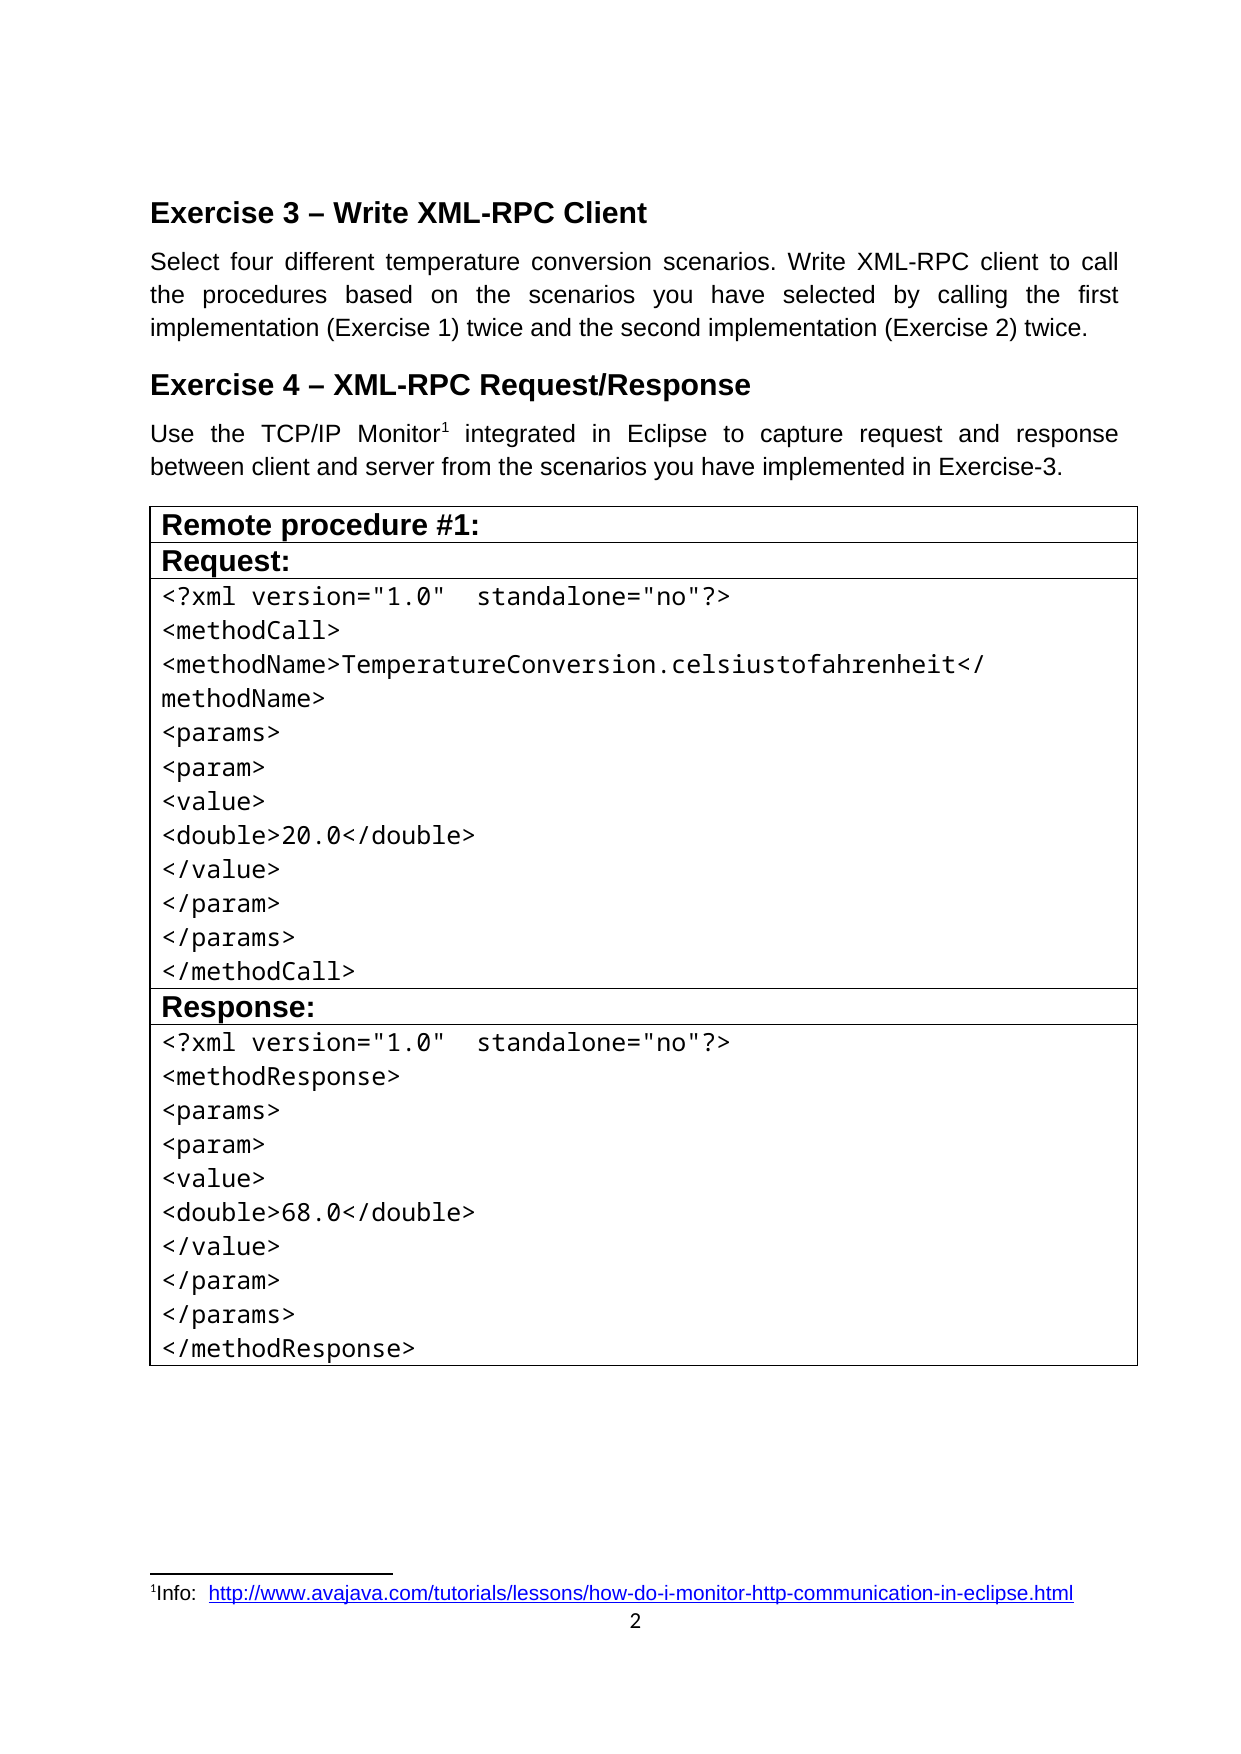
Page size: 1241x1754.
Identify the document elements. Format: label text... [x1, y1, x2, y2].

text Exercise 4 – XML-RPC Request/Response [150, 367, 1120, 402]
table_header Remote procedure #1: [151, 507, 1137, 542]
table_cell Request: [151, 543, 1137, 578]
table_cell <?xml version="1.0" standalone="no"?> <methodCall> <methodName>TemperatureConversion.celsiustofahrenheit</methodName> <params> <param> <value> <double>20.0</double> </value> </param> </params> </methodCall> [151, 579, 1137, 988]
text Select four different temperature conversion scenarios. Write XML-RPC client to call the procedures based on the scenarios you have selected by calling the first implementation (Exercise 1) twice and the second implementation (Exercise 2) twice. [150, 247, 1120, 342]
table_cell Response: [151, 989, 1137, 1023]
table_cell <?xml version="1.0" standalone="no"?> <methodResponse> <params> <param> <value> <double>68.0</double> </value> </param> </params> </methodResponse> [151, 1025, 1137, 1365]
text Info: http://www.avajava.com/tutorials/lessons/how-do-i-monitor-http-communication-in-eclipse.html [150, 1581, 1120, 1606]
text Exercise 3 – Write XML-RPC Client [150, 195, 1120, 230]
text Use the TCP/IP Monitor integrated in Eclipse to capture request and response between client and server from the scenarios you have implemented in Exercise-3. [150, 419, 1120, 481]
